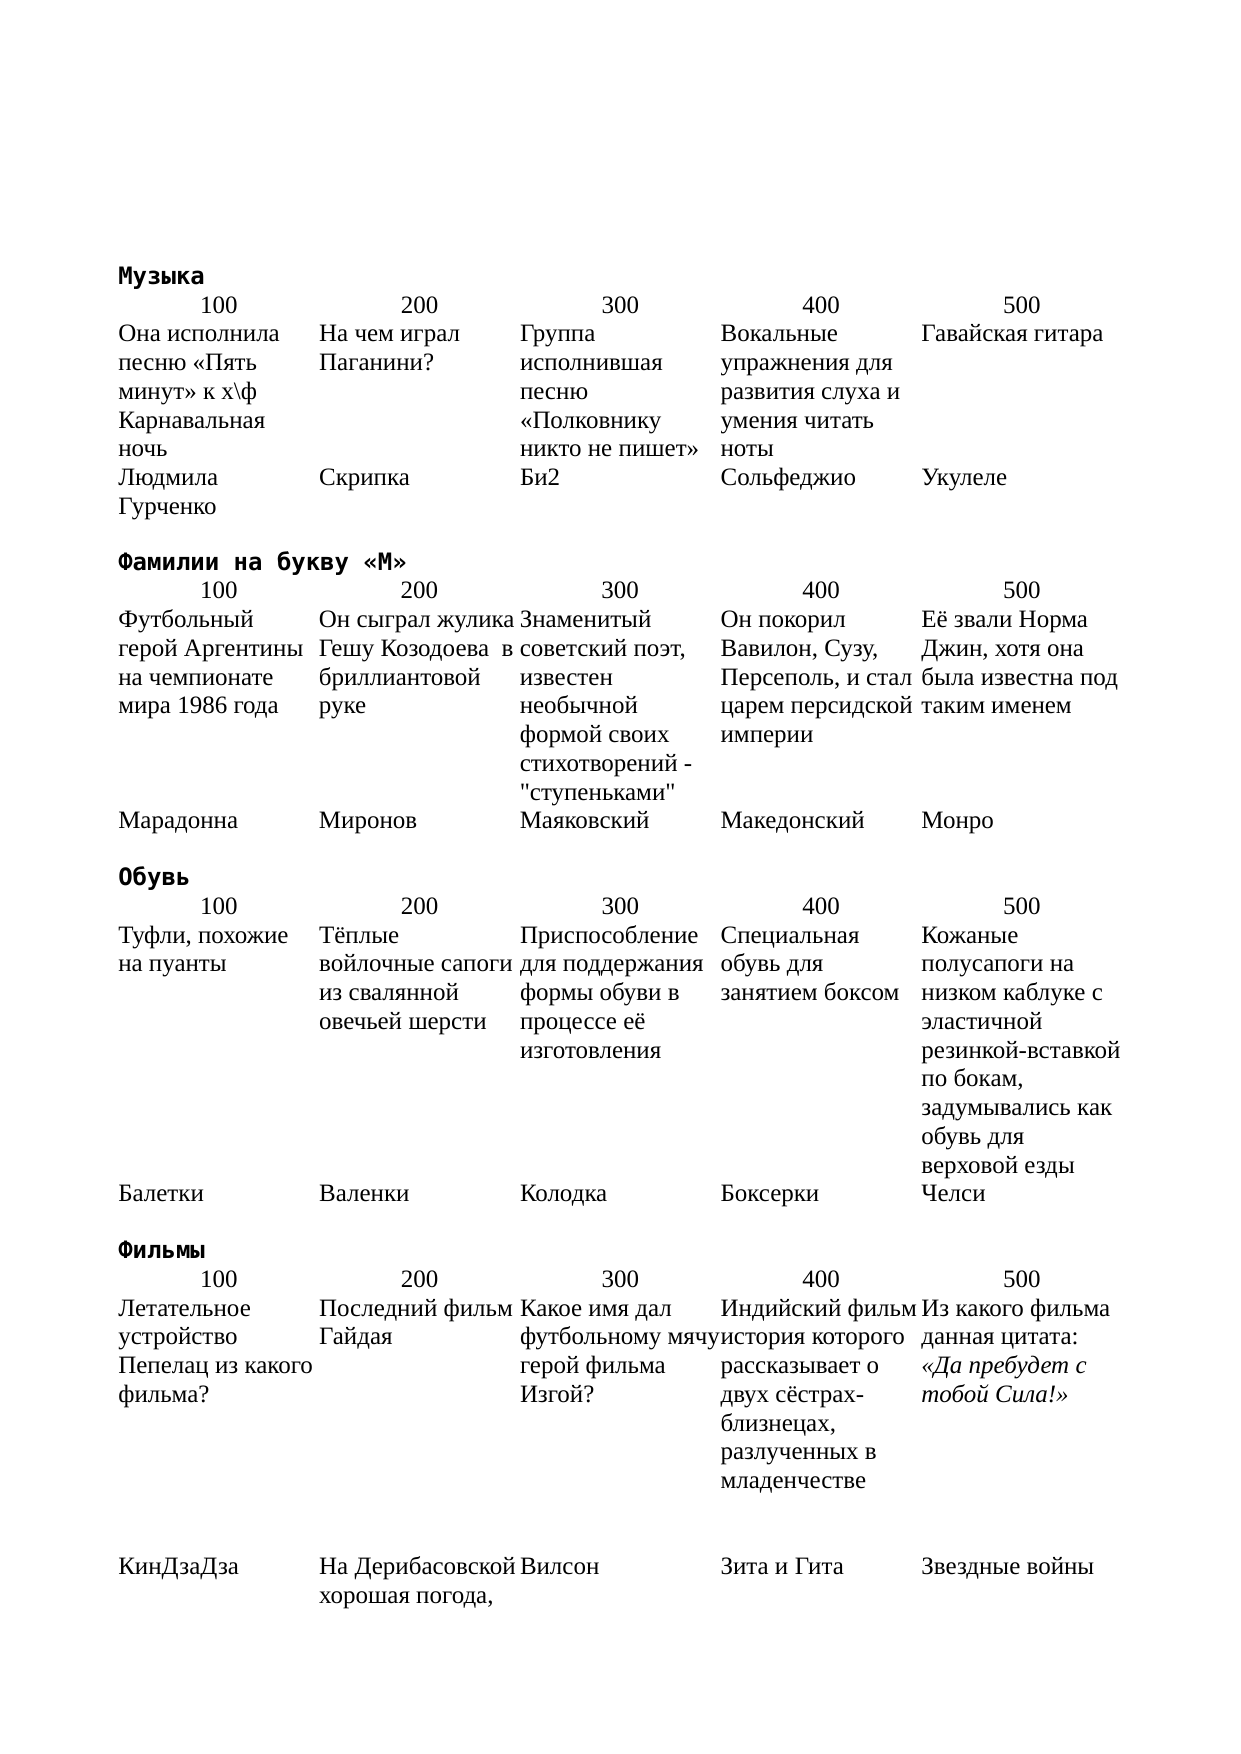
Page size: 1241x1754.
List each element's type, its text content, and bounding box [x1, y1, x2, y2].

table_cell Туфли, похожие на пуанты [118, 920, 319, 1178]
table_cell Укулеле [921, 462, 1122, 520]
table_header 500 [921, 290, 1122, 318]
table_header 200 [319, 1264, 520, 1293]
table_header 500 [921, 576, 1122, 604]
table_cell Приспособление для поддержания формы обуви в процессе её изготовления [520, 920, 720, 1178]
table_header 300 [520, 1264, 720, 1293]
table_header 200 [319, 891, 520, 920]
table_header 300 [520, 576, 720, 604]
text Фильмы [118, 1207, 1122, 1264]
table_cell Футбольный герой Аргентины на чемпионате мира 1986 года [118, 604, 319, 806]
table_cell Колодка [520, 1179, 720, 1207]
table_cell Челси [921, 1179, 1122, 1207]
table_cell Миронов [319, 806, 519, 834]
table_cell Гавайская гитара [921, 319, 1122, 462]
table_cell Её звали Норма Джин, хотя она была известна под таким именем [921, 604, 1122, 806]
table_cell Какое имя дал футбольному мячу герой фильма Изгой? [520, 1293, 720, 1551]
table_cell Звездные войны [921, 1551, 1122, 1609]
table_cell Балетки [118, 1179, 319, 1207]
table_cell Людмила Гурченко [118, 462, 319, 520]
table_header 400 [720, 891, 921, 920]
table_cell Из какого фильма данная цитата: «Да пребудет с тобой Сила!» [921, 1293, 1122, 1551]
table_header 200 [319, 290, 520, 318]
text Музыка [118, 262, 1122, 290]
table_header 400 [720, 290, 921, 318]
table_header 400 [720, 576, 921, 604]
table_cell Последний фильм Гайдая [319, 1293, 520, 1551]
table_cell Тёплые войлочные сапоги из свалянной овечьей шерсти [319, 920, 520, 1178]
table_header 200 [319, 576, 519, 604]
text Обувь [118, 834, 1122, 891]
table_cell Маяковский [520, 806, 720, 834]
table_cell Сольфеджио [720, 462, 921, 520]
table_cell Специальная обувь для занятием боксом [720, 920, 921, 1178]
table_cell Летательное устройство Пепелац из какого фильма? [118, 1293, 319, 1551]
table_cell Знаменитый советский поэт, известен необычной формой своих стихотворений - "ступеньками" [520, 604, 720, 806]
table_cell Марадонна [118, 806, 319, 834]
table_header 300 [520, 290, 720, 318]
table_cell КинДзаДза [118, 1551, 319, 1609]
table_cell Би2 [520, 462, 720, 520]
table_header 300 [520, 891, 720, 920]
text Фамилии на букву «М» [118, 548, 1122, 576]
table_cell Македонский [720, 806, 921, 834]
table_cell Зита и Гита [720, 1551, 921, 1609]
table_header 100 [118, 891, 319, 920]
table_header 100 [118, 1264, 319, 1293]
table_cell Валенки [319, 1179, 520, 1207]
table_cell На Дерибасовской хорошая погода, [319, 1551, 520, 1609]
table_cell Боксерки [720, 1179, 921, 1207]
table_cell Группа исполнившая песню «Полковнику никто не пишет» [520, 319, 720, 462]
table_cell Индийский фильм история которого рассказывает о двух сёстрах-близнецах, разлученных в младенчестве [720, 1293, 921, 1551]
table_cell Вокальные упражнения для развития слуха и умения читать ноты [720, 319, 921, 462]
table_header 100 [118, 290, 319, 318]
table_header 400 [720, 1264, 921, 1293]
table_header 500 [921, 891, 1122, 920]
table_header 500 [921, 1264, 1122, 1293]
table_cell Кожаные полусапоги на низком каблуке с эластичной резинкой-вставкой по бокам, задумывались как обувь для верховой езды [921, 920, 1122, 1178]
table_cell На чем играл Паганини? [319, 319, 520, 462]
table_cell Она исполнила песню «Пять минут» к х\ф Карнавальная ночь [118, 319, 319, 462]
table_cell Монро [921, 806, 1122, 834]
table_cell Вилсон [520, 1551, 720, 1609]
table_cell Он покорил Вавилон, Сузу, Персеполь, и стал царем персидской империи [720, 604, 921, 806]
table_cell Он сыграл жулика Гешу Козодоева в бриллиантовой руке [319, 604, 519, 806]
table_cell Скрипка [319, 462, 520, 520]
table_header 100 [118, 576, 319, 604]
